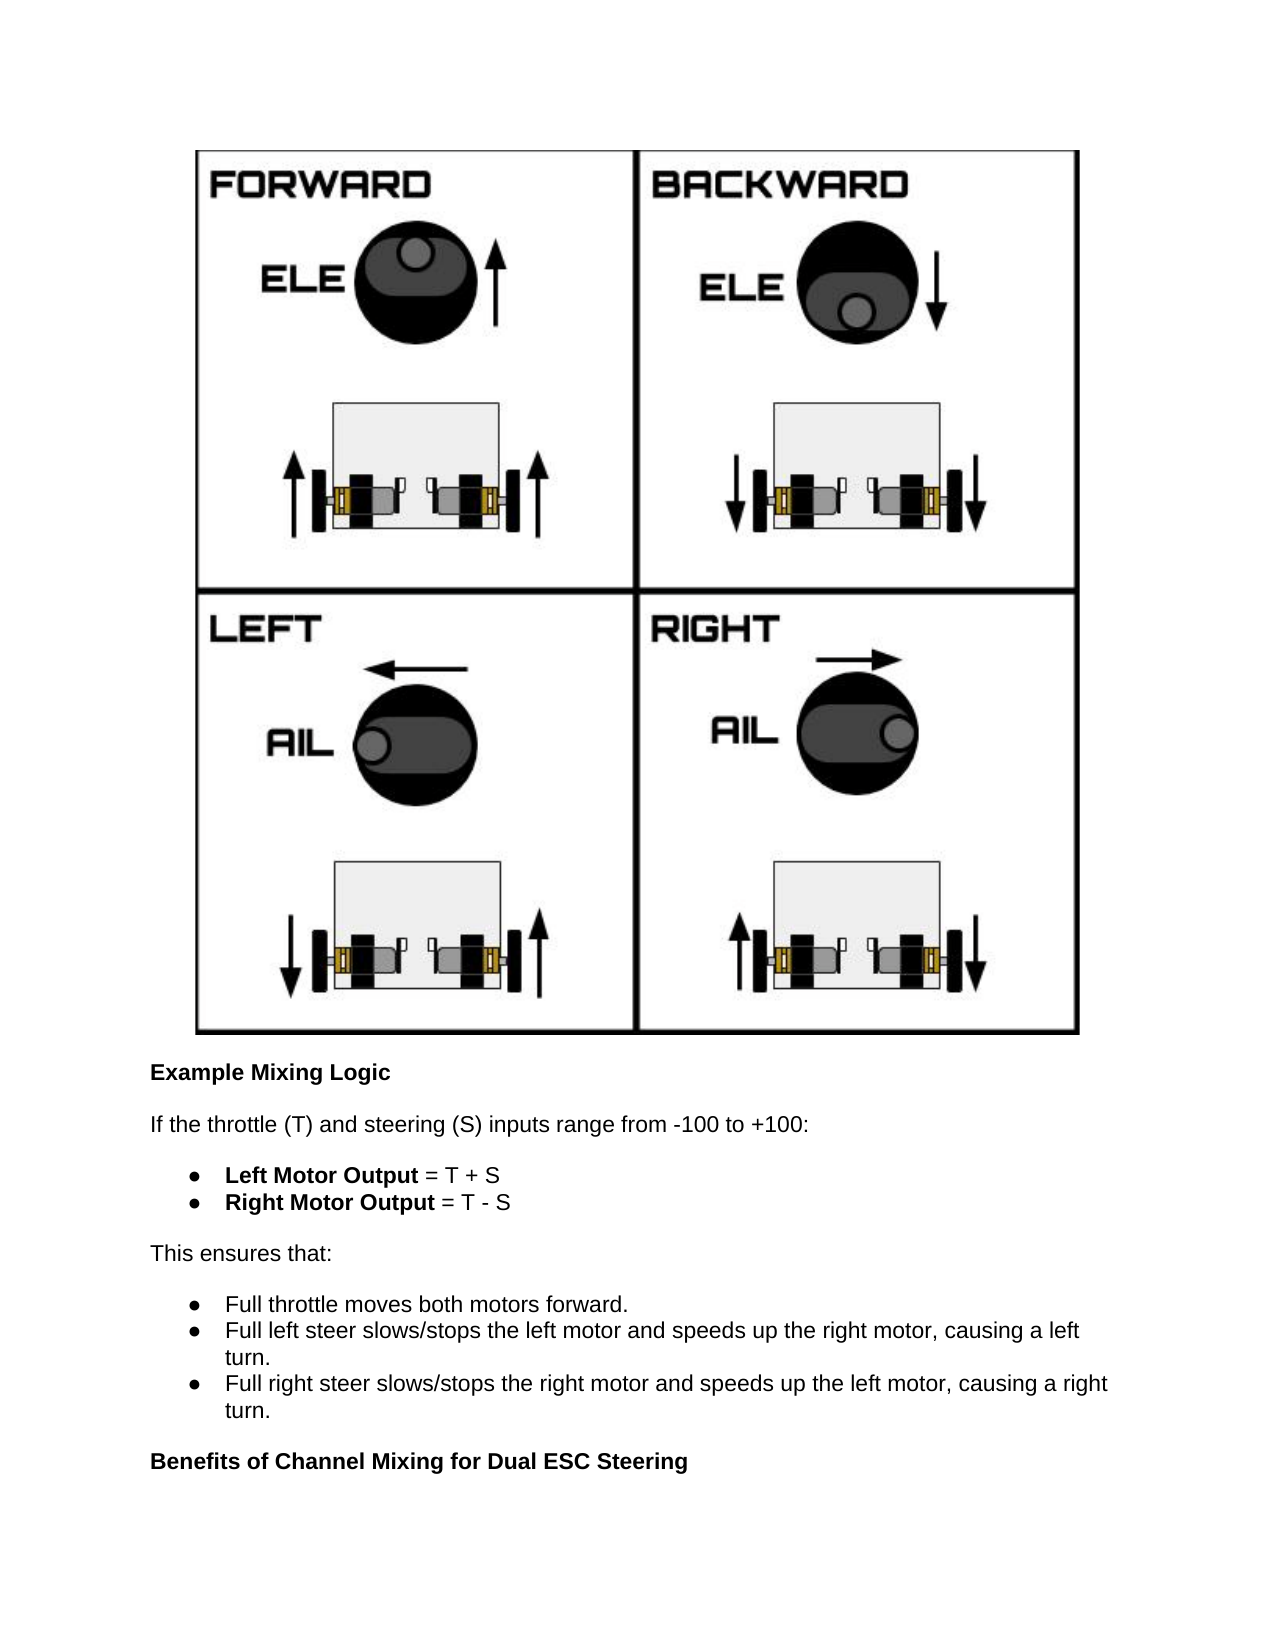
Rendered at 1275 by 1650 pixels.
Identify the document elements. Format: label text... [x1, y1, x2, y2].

list Full left steer slows/stops the left motor and speeds up the right motor, causing a left turn. [187, 1317, 1125, 1370]
list Full throttle moves both motors forward. [187, 1291, 1125, 1317]
list Full right steer slows/stops the right motor and speeds up the left motor, causing a right turn. [187, 1370, 1125, 1423]
list Left Motor Output = T + S [187, 1162, 1125, 1188]
subtitle Benefits of Channel Mixing for Dual ESC Steering [150, 1448, 1125, 1474]
picture [195, 150, 1080, 1035]
text This ensures that: [150, 1240, 1125, 1266]
subtitle Example Mixing Logic [150, 1059, 1125, 1086]
text If the throttle (T) and steering (S) inputs range from -100 to +100: [150, 1111, 1125, 1137]
list Right Motor Output = T - S [187, 1188, 1125, 1215]
